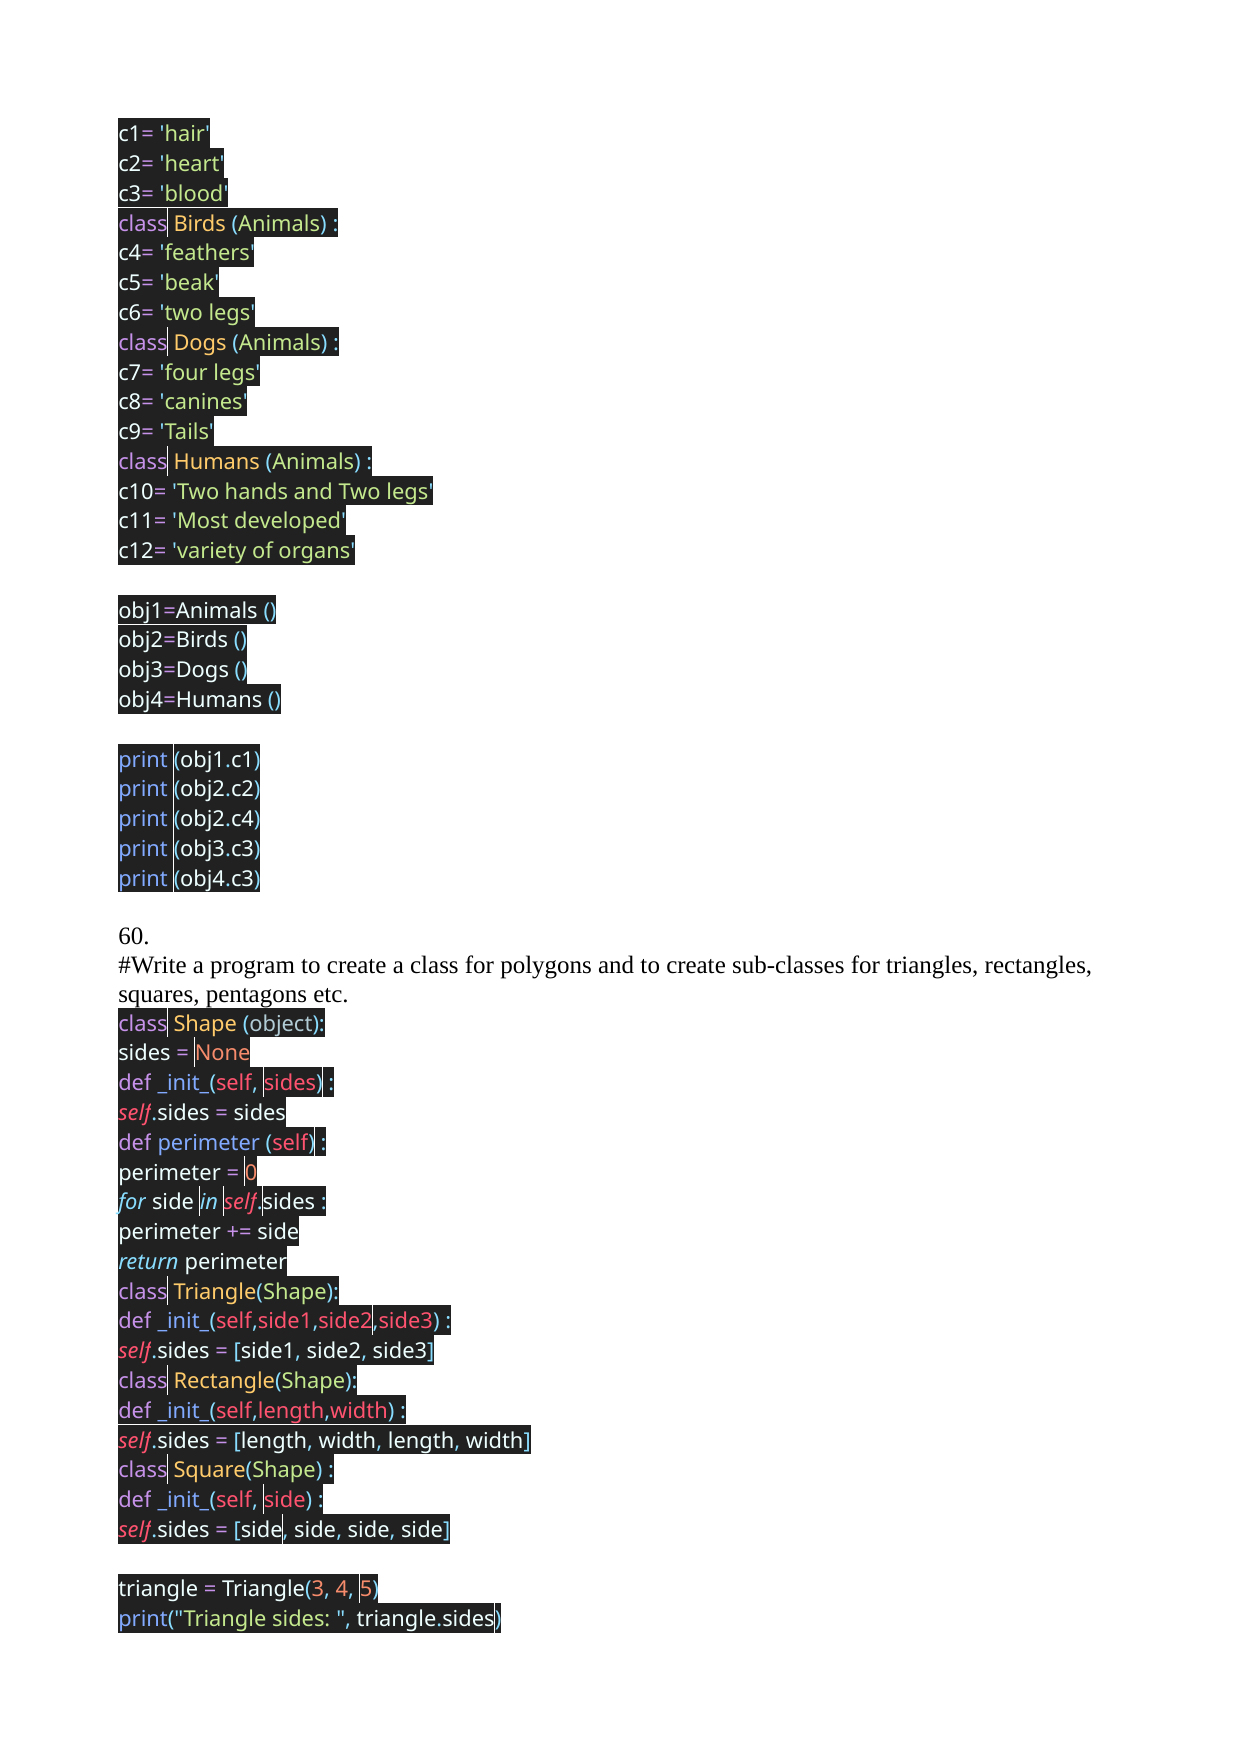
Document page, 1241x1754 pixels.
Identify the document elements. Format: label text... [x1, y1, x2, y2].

text c2= 'heart' [118, 148, 1122, 178]
text triangle = Triangle(3, 4, 5) [118, 1573, 1122, 1603]
text c11= 'Most developed' [118, 505, 1122, 535]
text def _init_(self,side1,side2,side3) : [118, 1305, 1122, 1335]
text perimeter = 0 [118, 1156, 1122, 1186]
text print (obj2.c4) [118, 803, 1122, 833]
text c3= 'blood' [118, 178, 1122, 207]
text for side in self.sides : [118, 1186, 1122, 1216]
text print (obj3.c3) [118, 833, 1122, 863]
text def perimeter (self) : [118, 1127, 1122, 1156]
text def _init_(self,length,width) : [118, 1395, 1122, 1424]
text self.sides = [length, width, length, width] [118, 1424, 1122, 1454]
text c1= 'hair' [118, 118, 1122, 148]
text class Dogs (Animals) : [118, 327, 1122, 356]
text print("Triangle sides: ", triangle.sides) [118, 1603, 1122, 1633]
text class Rectangle(Shape): [118, 1365, 1122, 1395]
text print (obj2.c2) [118, 773, 1122, 803]
text self.sides = [side, side, side, side] [118, 1514, 1122, 1544]
text def _init_(self, sides) : [118, 1067, 1122, 1097]
text c9= 'Tails' [118, 416, 1122, 446]
text #Write a program to create a class for polygons and to create sub-classes for triangles, rectangles, squares, pentagons etc. [118, 950, 1122, 1007]
text obj3=Dogs () [118, 654, 1122, 684]
text c6= 'two legs' [118, 297, 1122, 327]
text perimeter += side [118, 1216, 1122, 1246]
text class Triangle(Shape): [118, 1276, 1122, 1305]
text c10= 'Two hands and Two legs' [118, 476, 1122, 505]
text c4= 'feathers' [118, 237, 1122, 267]
text def _init_(self, side) : [118, 1484, 1122, 1514]
text obj1=Animals () [118, 595, 1122, 624]
text print (obj4.c3) [118, 863, 1122, 892]
text print (obj1.c1) [118, 743, 1122, 773]
text c5= 'beak' [118, 267, 1122, 297]
text 60. [118, 921, 1122, 950]
text obj4=Humans () [118, 684, 1122, 714]
text class Humans (Animals) : [118, 446, 1122, 476]
text class Square(Shape) : [118, 1454, 1122, 1484]
text self.sides = sides [118, 1097, 1122, 1127]
text c7= 'four legs' [118, 356, 1122, 386]
text self.sides = [side1, side2, side3] [118, 1335, 1122, 1365]
text sides = None [118, 1037, 1122, 1067]
text c8= 'canines' [118, 386, 1122, 416]
text class Shape (object): [118, 1007, 1122, 1037]
text return perimeter [118, 1246, 1122, 1276]
text c12= 'variety of organs' [118, 535, 1122, 565]
text class Birds (Animals) : [118, 207, 1122, 237]
text obj2=Birds () [118, 624, 1122, 654]
